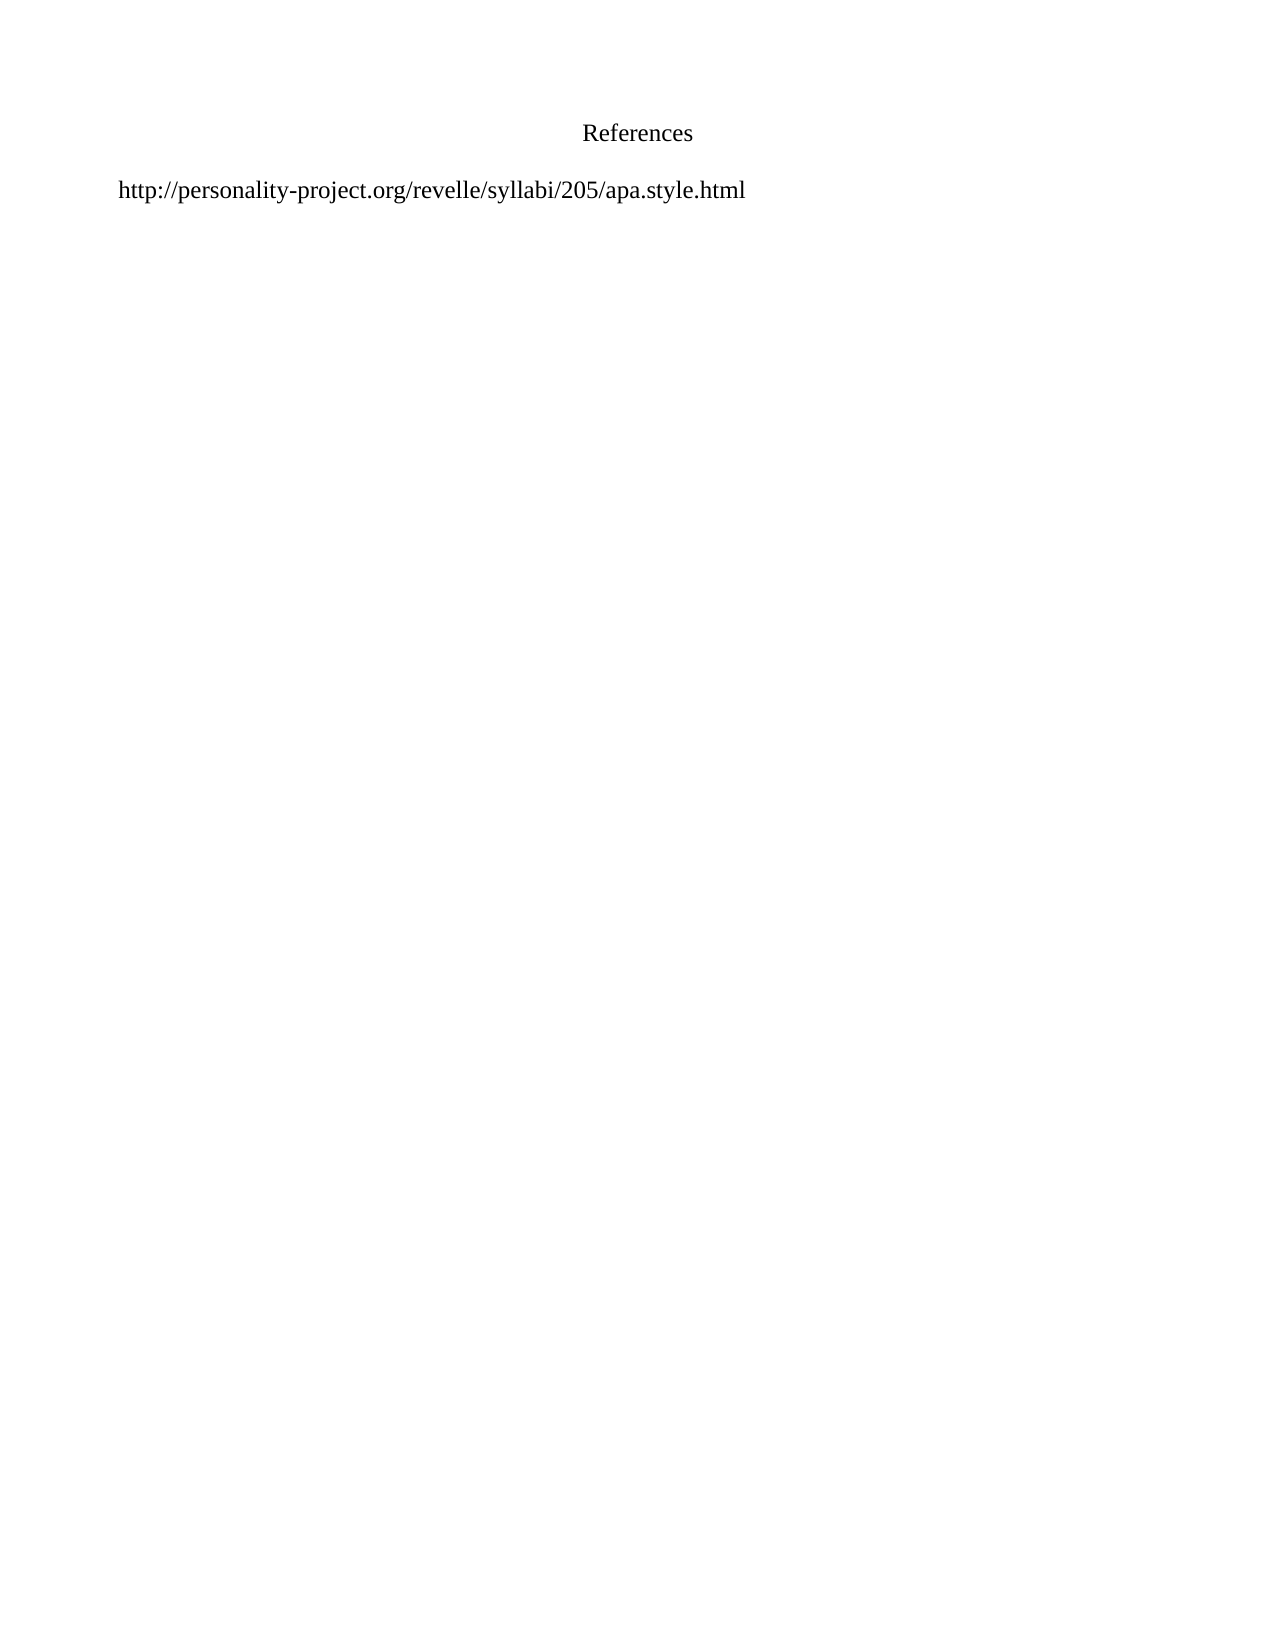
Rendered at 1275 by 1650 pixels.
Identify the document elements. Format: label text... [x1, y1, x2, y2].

text References [118, 118, 1157, 147]
text http://personality-project.org/revelle/syllabi/205/apa.style.html [118, 176, 1157, 204]
